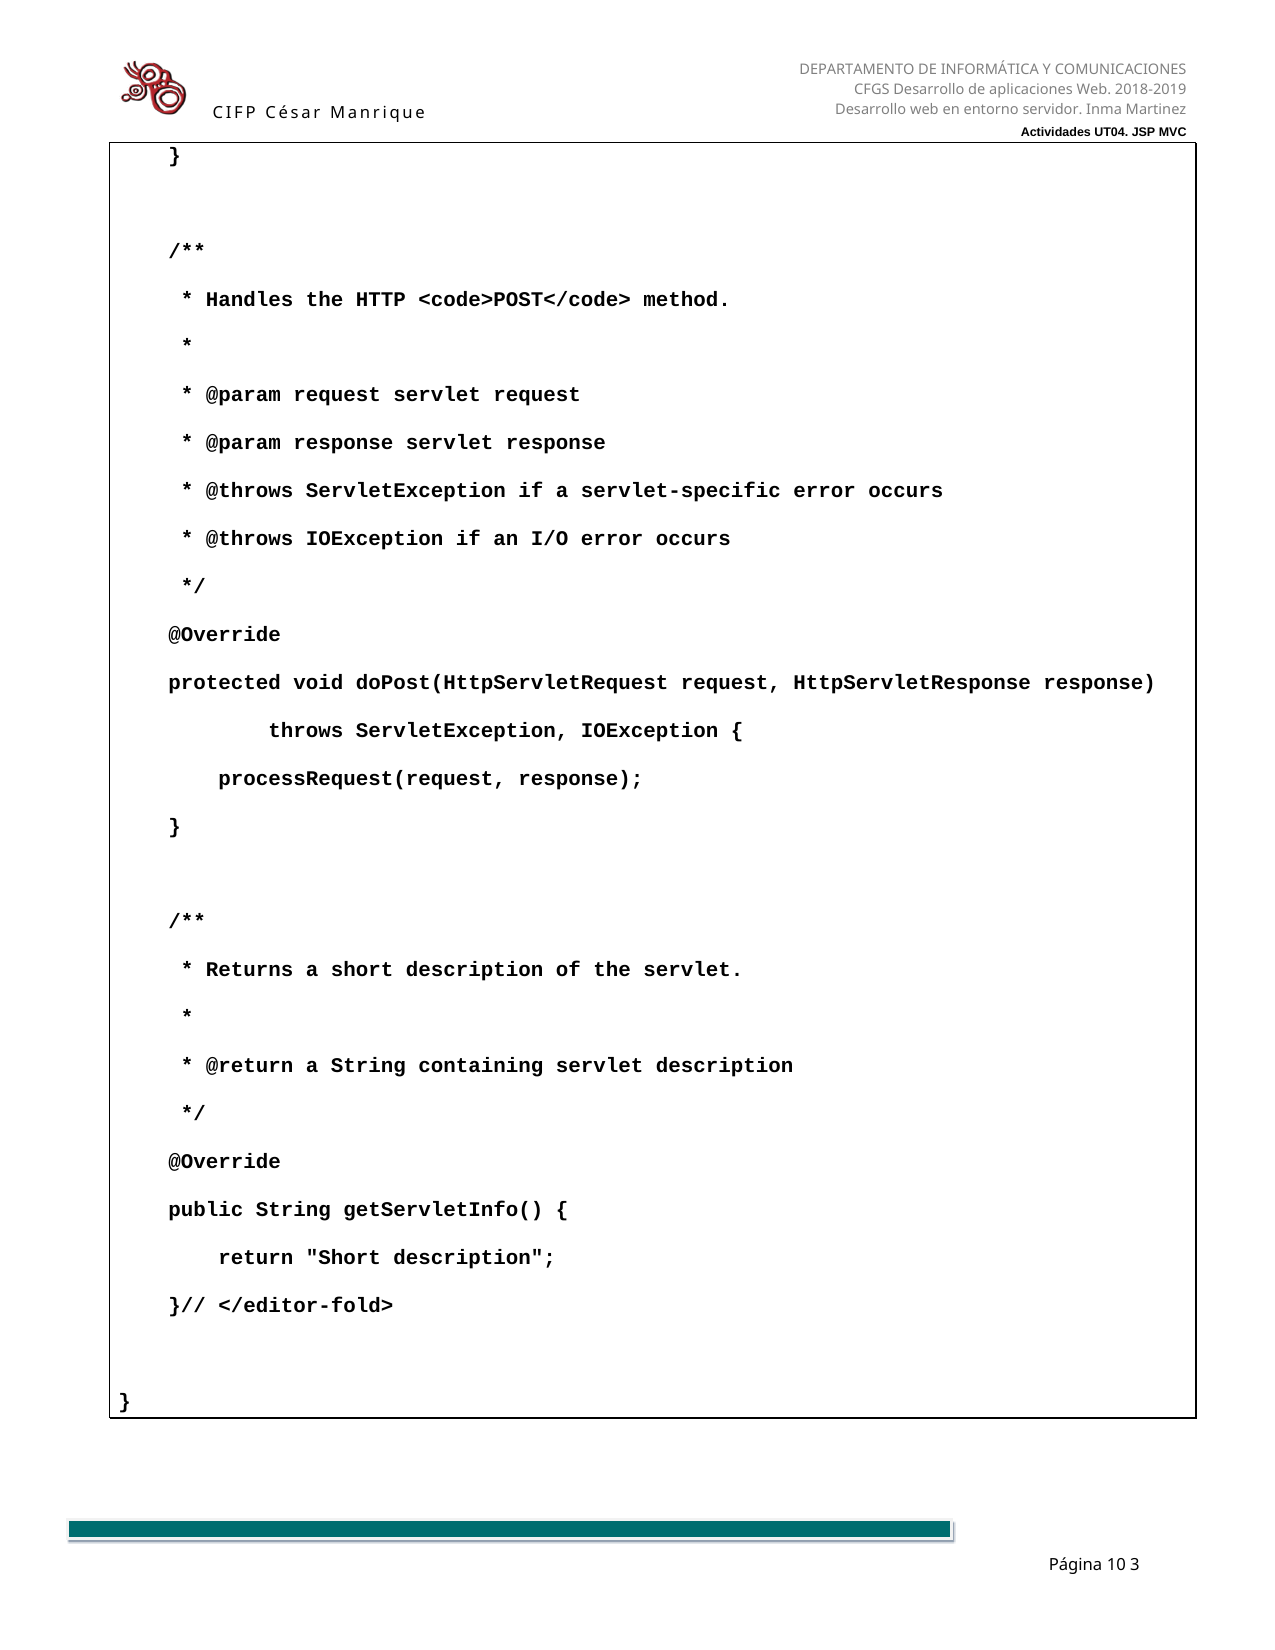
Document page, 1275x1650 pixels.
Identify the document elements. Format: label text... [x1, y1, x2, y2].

text } [110, 143, 1195, 168]
text * @param request servlet request [110, 381, 1195, 408]
text * [110, 1004, 1195, 1031]
text processRequest(request, response); [110, 765, 1195, 791]
text /** [110, 238, 1195, 264]
text */ [110, 1100, 1195, 1127]
text * [110, 333, 1195, 360]
text return "Short description"; [110, 1244, 1195, 1271]
text */ [110, 573, 1195, 600]
picture [118, 59, 190, 115]
text * @param response servlet response [110, 429, 1195, 456]
text @Override [110, 1148, 1195, 1175]
text * @throws ServletException if a servlet-specific error occurs [110, 477, 1195, 504]
text throws ServletException, IOException { [110, 717, 1195, 743]
text * Returns a short description of the servlet. [110, 956, 1195, 983]
text * Handles the HTTP <code>POST</code> method. [110, 286, 1195, 312]
text * @return a String containing servlet description [110, 1052, 1195, 1079]
text @Override [110, 621, 1195, 648]
text * @throws IOException if an I/O error occurs [110, 525, 1195, 552]
text /** [110, 908, 1195, 935]
text public String getServletInfo() { [110, 1196, 1195, 1223]
text protected void doPost(HttpServletRequest request, HttpServletResponse response) [110, 669, 1195, 696]
text } [110, 1388, 1195, 1417]
text }// </editor-fold> [110, 1292, 1195, 1318]
text } [110, 813, 1195, 839]
